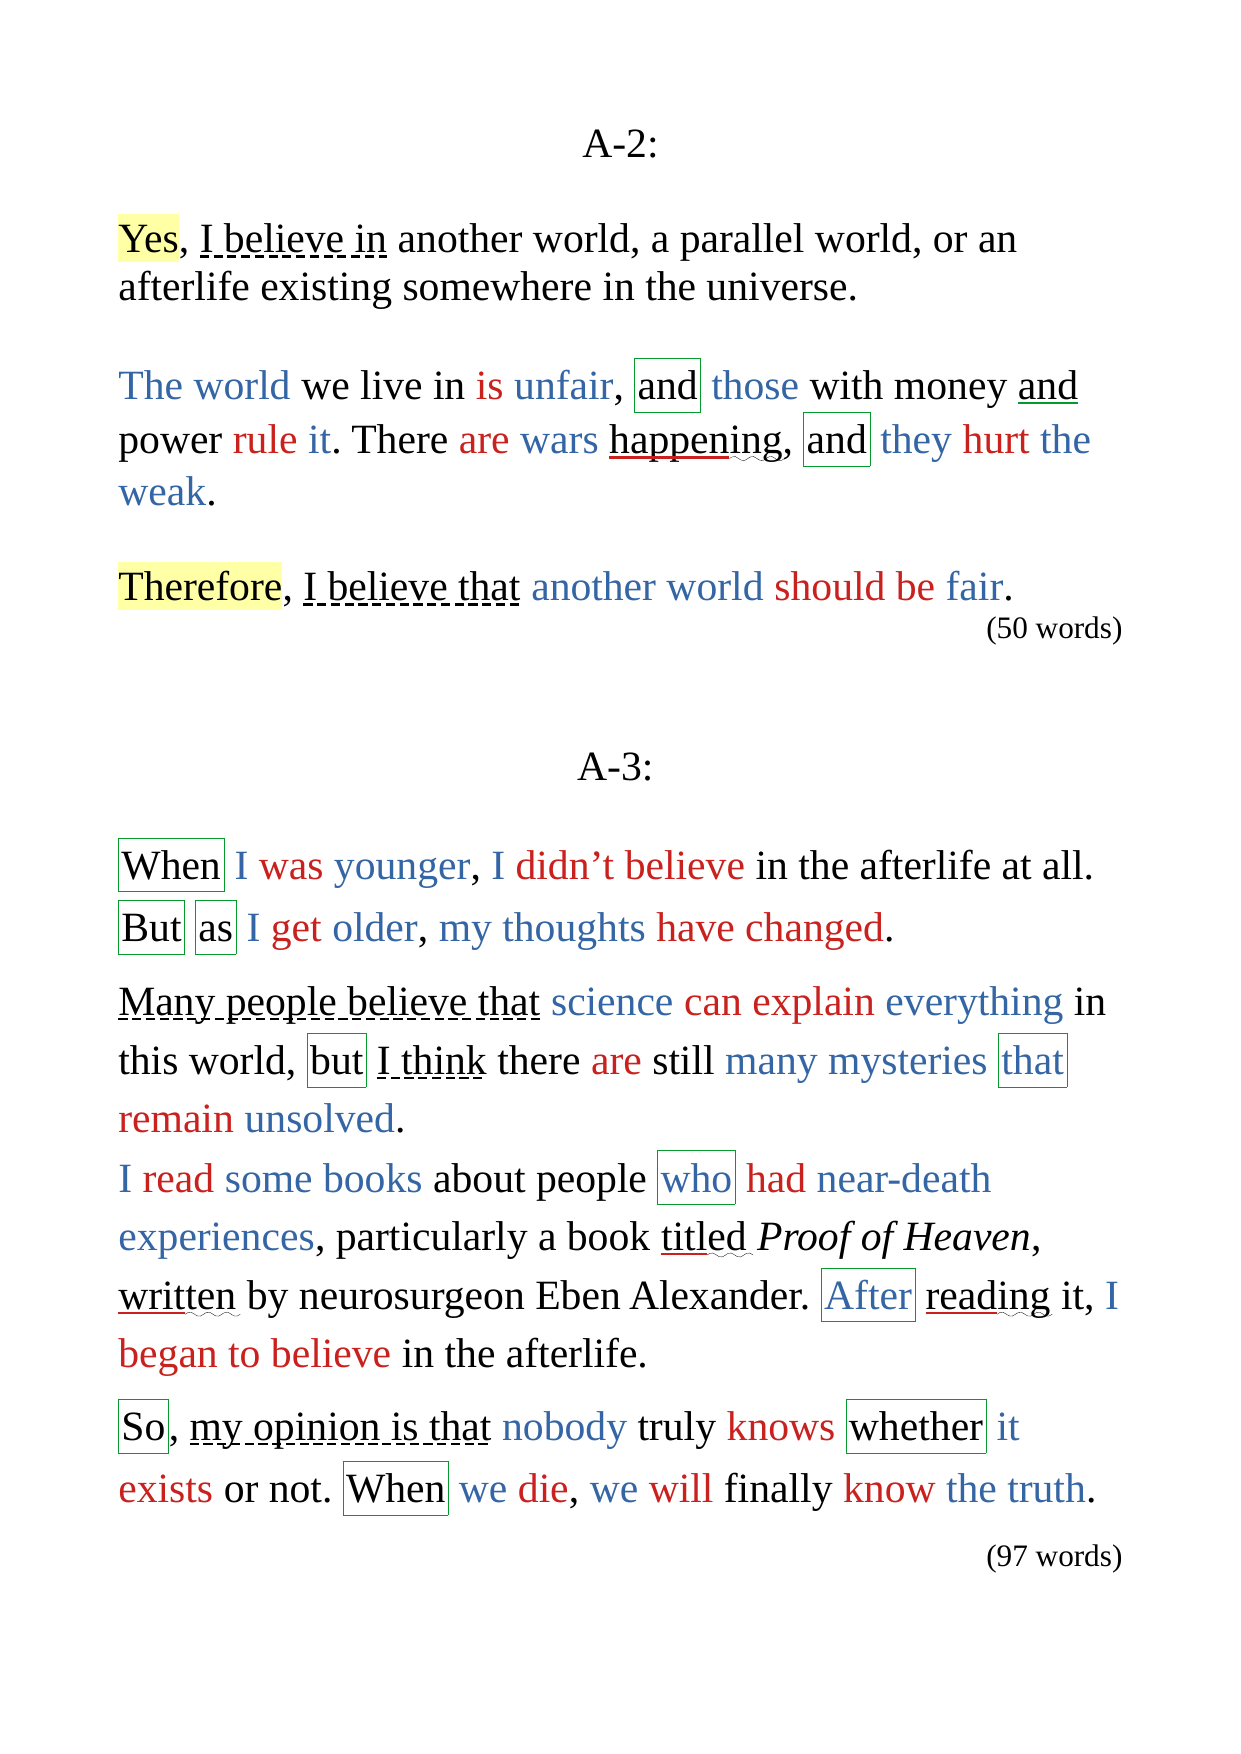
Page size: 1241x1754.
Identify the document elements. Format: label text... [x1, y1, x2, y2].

text Therefore, I believe that another world should be fair. [118, 562, 1122, 610]
text Many people believe that science can explain everything in this world, but I think there are still many mysteries that remain unsolved. I read some books about people who had near-death experiences, particularly a book titled Proof of Heaven, written by neurosurgeon Eben Alexander. After reading it, I began to believe in the afterlife. [118, 977, 1122, 1377]
text (50 words) [118, 610, 1122, 646]
text Yes, I believe in another world, a parallel world, or an afterlife existing somewhere in the universe. [118, 214, 1122, 310]
text So, my opinion is that nobody truly knows whether it exists or not. When we die, we will finally know the truth. [118, 1398, 1122, 1515]
text A-2: [118, 118, 1122, 166]
text (97 words) [118, 1538, 1122, 1573]
text A-3: [118, 742, 1122, 789]
text When I was younger, I didn’t believe in the afterlife at all. But as I get older, my thoughts have changed. [118, 837, 1122, 954]
text The world we live in is unfair, and those with money and power rule it. There are wars happening, and they hurt the weak. [118, 358, 1122, 514]
